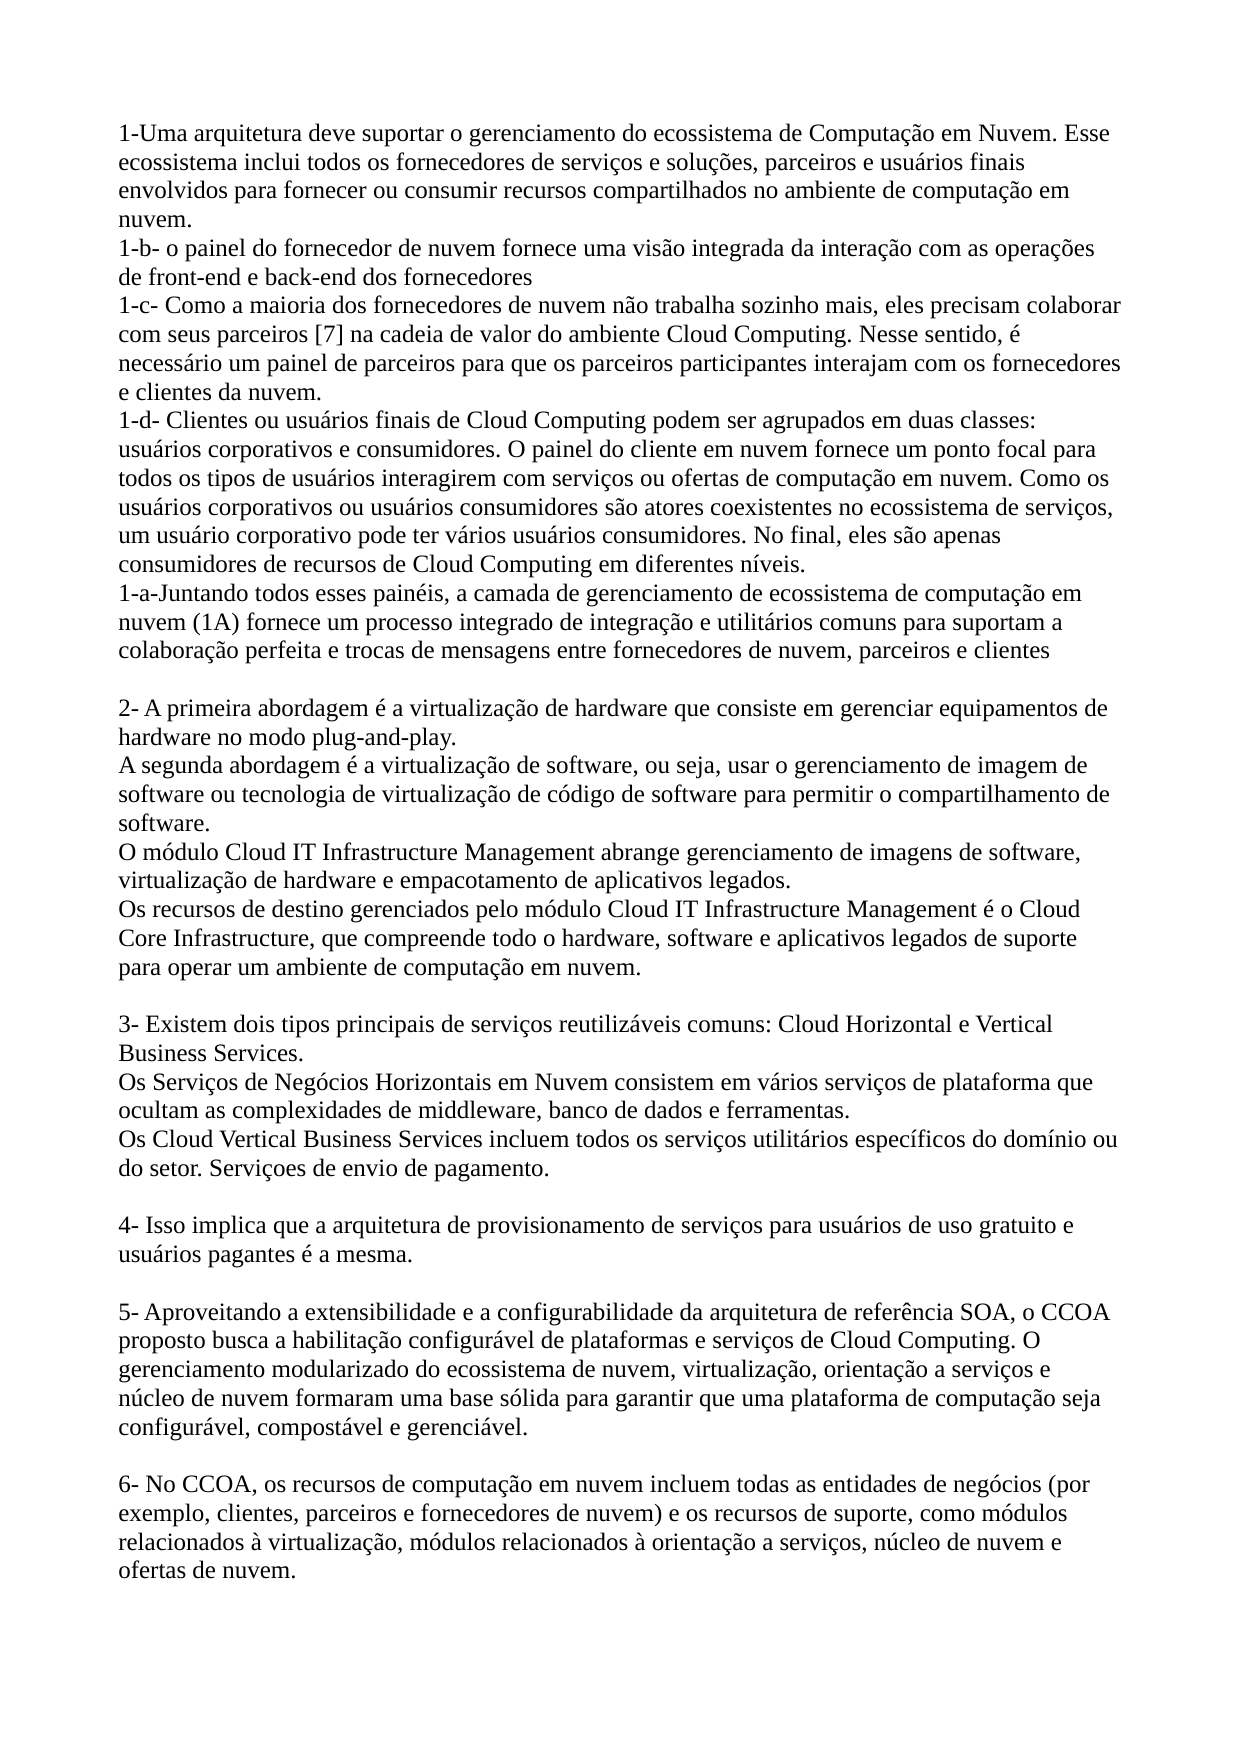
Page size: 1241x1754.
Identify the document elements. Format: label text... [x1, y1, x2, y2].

text O módulo Cloud IT Infrastructure Management abrange gerenciamento de imagens de software, virtualização de hardware e empacotamento de aplicativos legados. [118, 837, 1122, 894]
text Os recursos de destino gerenciados pelo módulo Cloud IT Infrastructure Management é o Cloud Core Infrastructure, que compreende todo o hardware, software e aplicativos legados de suporte para operar um ambiente de computação em nuvem. [118, 894, 1122, 981]
text 3- Existem dois tipos principais de serviços reutilizáveis comuns: Cloud Horizontal e Vertical Business Services. [118, 1009, 1122, 1067]
text 6- No CCOA, os recursos de computação em nuvem incluem todas as entidades de negócios (por exemplo, clientes, parceiros e fornecedores de nuvem) e os recursos de suporte, como módulos relacionados à virtualização, módulos relacionados à orientação a serviços, núcleo de nuvem e ofertas de nuvem. [118, 1469, 1122, 1584]
text 1-a-Juntando todos esses painéis, a camada de gerenciamento de ecossistema de computação em nuvem (1A) fornece um processo integrado de integração e utilitários comuns para suportam a colaboração perfeita e trocas de mensagens entre fornecedores de nuvem, parceiros e clientes [118, 578, 1122, 664]
text A segunda abordagem é a virtualização de software, ou seja, usar o gerenciamento de imagem de software ou tecnologia de virtualização de código de software para permitir o compartilhamento de software. [118, 751, 1122, 837]
text Os Cloud Vertical Business Services incluem todos os serviços utilitários específicos do domínio ou do setor. Serviçoes de envio de pagamento. [118, 1124, 1122, 1182]
text 5- Aproveitando a extensibilidade e a configurabilidade da arquitetura de referência SOA, o CCOA proposto busca a habilitação configurável de plataformas e serviços de Cloud Computing. O gerenciamento modularizado do ecossistema de nuvem, virtualização, orientação a serviços e núcleo de nuvem formaram uma base sólida para garantir que uma plataforma de computação seja configurável, compostável e gerenciável. [118, 1297, 1122, 1441]
text Os Serviços de Negócios Horizontais em Nuvem consistem em vários serviços de plataforma que ocultam as complexidades de middleware, banco de dados e ferramentas. [118, 1067, 1122, 1124]
text 1-c- Como a maioria dos fornecedores de nuvem não trabalha sozinho mais, eles precisam colaborar com seus parceiros [7] na cadeia de valor do ambiente Cloud Computing. Nesse sentido, é necessário um painel de parceiros para que os parceiros participantes interajam com os fornecedores e clientes da nuvem. [118, 291, 1122, 406]
text 1-d- Clientes ou usuários finais de Cloud Computing podem ser agrupados em duas classes: usuários corporativos e consumidores. O painel do cliente em nuvem fornece um ponto focal para todos os tipos de usuários interagirem com serviços ou ofertas de computação em nuvem. Como os usuários corporativos ou usuários consumidores são atores coexistentes no ecossistema de serviços, um usuário corporativo pode ter vários usuários consumidores. No final, eles são apenas consumidores de recursos de Cloud Computing em diferentes níveis. [118, 406, 1122, 578]
text 4- Isso implica que a arquitetura de provisionamento de serviços para usuários de uso gratuito e usuários pagantes é a mesma. [118, 1211, 1122, 1268]
text 2- A primeira abordagem é a virtualização de hardware que consiste em gerenciar equipamentos de hardware no modo plug-and-play. [118, 693, 1122, 751]
text 1-b- o painel do fornecedor de nuvem fornece uma visão integrada da interação com as operações de front-end e back-end dos fornecedores [118, 233, 1122, 291]
text 1-Uma arquitetura deve suportar o gerenciamento do ecossistema de Computação em Nuvem. Esse ecossistema inclui todos os fornecedores de serviços e soluções, parceiros e usuários finais envolvidos para fornecer ou consumir recursos compartilhados no ambiente de computação em nuvem. [118, 118, 1122, 233]
